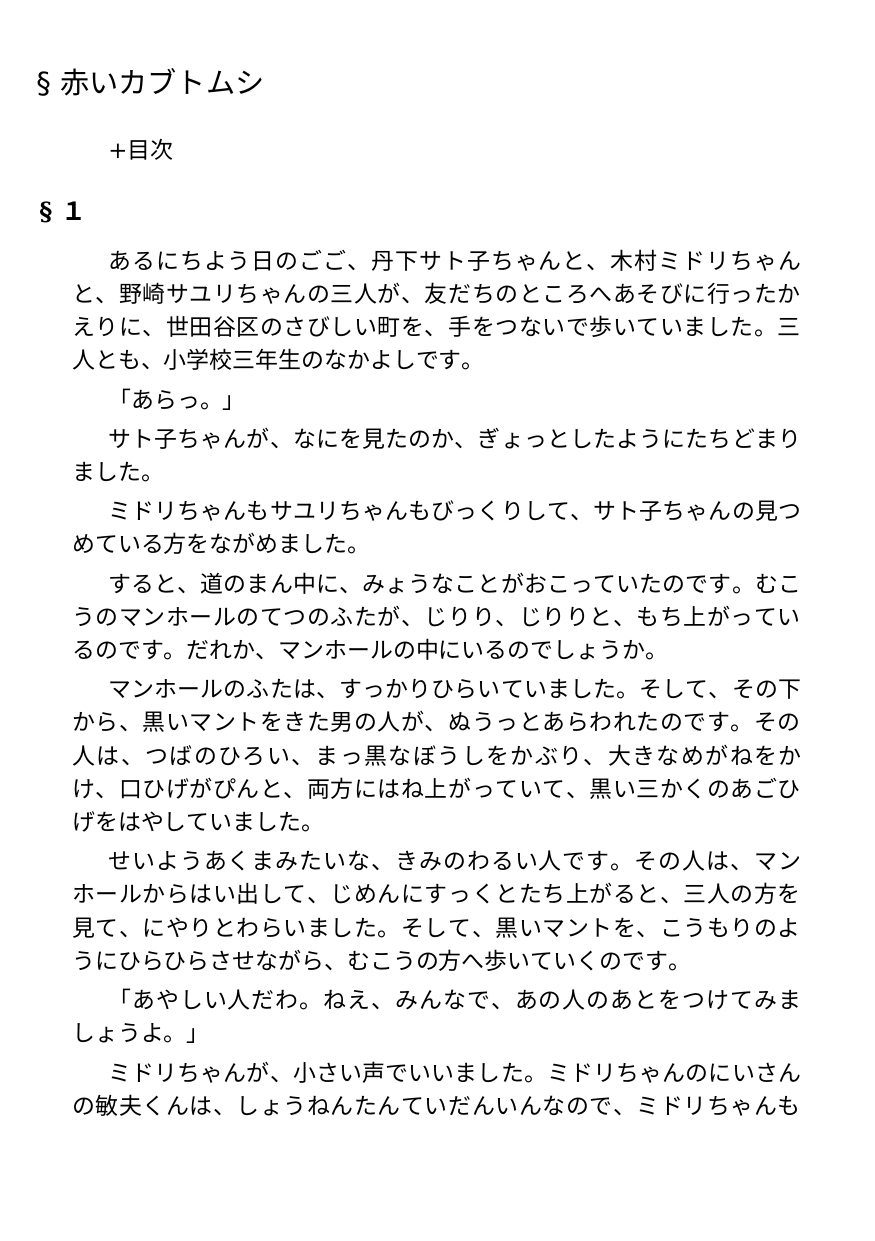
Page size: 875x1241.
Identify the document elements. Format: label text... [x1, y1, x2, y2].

text ミドリちゃんもサユリちゃんもびっくりして、サト子ちゃんの見つめている方をながめました。 [72, 493, 802, 559]
text サト子ちゃんが、なにを見たのか、ぎょっとしたようにたちどまりました。 [72, 421, 802, 487]
text +目次 [72, 132, 802, 165]
text せいようあくまみたいな、きみのわるい人です。その人は、マンホールからはい出して、じめんにすっくとたち上がると、三人の方を見て、にやりとわらいました。そして、黒いマントを、こうもりのようにひらひらさせながら、むこうの方へ歩いていくのです。 [72, 843, 802, 976]
text 「あやしい人だわ。ねえ、みんなで、あの人のあとをつけてみましょうよ。」 [72, 982, 802, 1048]
text 「あらっ。」 [72, 381, 802, 415]
text ミドリちゃんが、小さい声でいいました。ミドリちゃんのにいさんの敏夫くんは、しょうねんたんていだんいんなので、ミドリちゃんも [72, 1054, 802, 1121]
subtitle § 赤いカブトムシ [36, 60, 838, 102]
text あるにちよう日のごご、丹下サト子ちゃんと、木村ミドリちゃんと、野崎サユリちゃんの三人が、友だちのところへあそびに行ったかえりに、世田谷区のさびしい町を、手をつないで歩いていました。三人とも、小学校三年生のなかよしです。 [72, 243, 802, 376]
text マンホールのふたは、すっかりひらいていました。そして、その下から、黒いマントをきた男の人が、ぬうっとあらわれたのです。その人は、つばのひろい、まっ黒なぼうしをかぶり、大きなめがねをかけ、口ひげがぴんと、両方にはね上がっていて、黒い三かくのあごひげをはやしていました。 [72, 671, 802, 837]
text すると、道のまん中に、みょうなことがおこっていたのです。むこうのマンホールのてつのふたが、じりり、じりりと、もち上がっているのです。だれか、マンホールの中にいるのでしょうか。 [72, 565, 802, 665]
subtitle § １ [36, 188, 838, 231]
